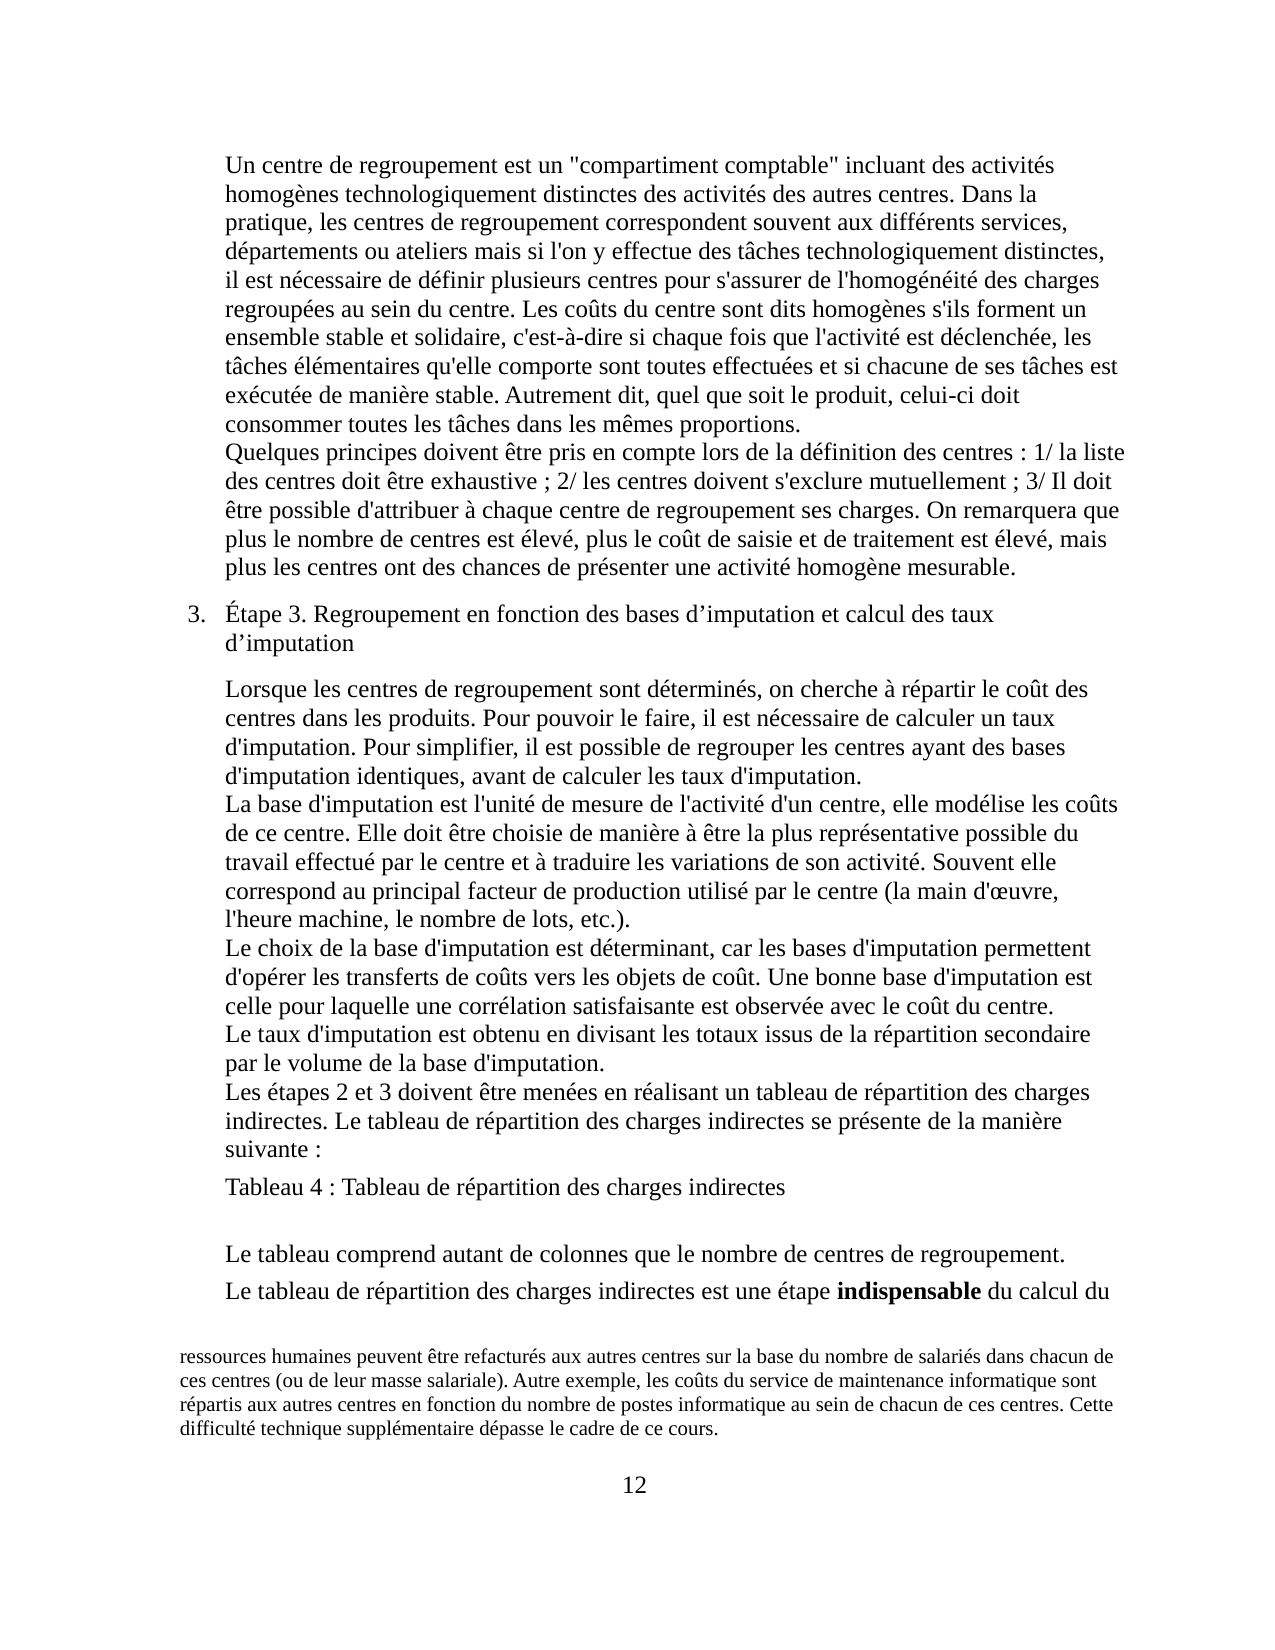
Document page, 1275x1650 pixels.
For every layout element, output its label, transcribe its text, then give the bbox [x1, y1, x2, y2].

list Étape 3. Regroupement en fonction des bases d’imputation et calcul des taux d’imputation [187, 599, 1125, 657]
list Le tableau de répartition des charges indirectes est une étape indispensable du calcul du [187, 1276, 1125, 1305]
list À cette étape, il est nécessaire d'affecter l'ensemble des charges indirectes à ce que l'on appelle des centres de regroupement, qui sont des entités comptables dans lesquelles on regroupe les charges indirectes qui se ressemblent. Un centre de regroupement est un "compartiment comptable" incluant des activités homogènes technologiquement distinctes des activités des autres centres. Dans la pratique, les centres de regroupement correspondent souvent aux différents services, départements ou ateliers mais si l'on y effectue des tâches technologiquement distinctes, il est nécessaire de définir plusieurs centres pour s'assurer de l'homogénéité des charges regroupées au sein du centre. Les coûts du centre sont dits homogènes s'ils forment un ensemble stable et solidaire, c'est-à-dire si chaque fois que l'activité est déclenchée, les tâches élémentaires qu'elle comporte sont toutes effectuées et si chacune de ses tâches est exécutée de manière stable. Autrement dit, quel que soit le produit, celui-ci doit consommer toutes les tâches dans les mêmes proportions. Quelques principes doivent être pris en compte lors de la définition des centres : 1/ la liste des centres doit être exhaustive ; 2/ les centres doivent s'exclure mutuellement ; 3/ Il doit être possible d'attribuer à chaque centre de regroupement ses charges. On remarquera que plus le nombre de centres est élevé, plus le coût de saisie et de traitement est élevé, mais plus les centres ont des chances de présenter une activité homogène mesurable. [187, 150, 1125, 581]
list Tableau 4 : Tableau de répartition des charges indirectes [187, 1172, 1125, 1230]
list ressources humaines peuvent être refacturés aux autres centres sur la base du nombre de salariés dans chacun de ces centres (ou de leur masse salariale). Autre exemple, les coûts du service de maintenance informatique sont répartis aux autres centres en fonction du nombre de postes informatique au sein de chacun de ces centres. Cette difficulté technique supplémentaire dépasse le cadre de ce cours. [150, 1344, 1125, 1440]
list Le tableau comprend autant de colonnes que le nombre de centres de regroupement. [187, 1239, 1125, 1267]
list Lorsque les centres de regroupement sont déterminés, on cherche à répartir le coût des centres dans les produits. Pour pouvoir le faire, il est nécessaire de calculer un taux d'imputation. Pour simplifier, il est possible de regrouper les centres ayant des bases d'imputation identiques, avant de calculer les taux d'imputation. La base d'imputation est l'unité de mesure de l'activité d'un centre, elle modélise les coûts de ce centre. Elle doit être choisie de manière à être la plus représentative possible du travail effectué par le centre et à traduire les variations de son activité. Souvent elle correspond au principal facteur de production utilisé par le centre (la main d'œuvre, l'heure machine, le nombre de lots, etc.). Le choix de la base d'imputation est déterminant, car les bases d'imputation permettent d'opérer les transferts de coûts vers les objets de coût. Une bonne base d'imputation est celle pour laquelle une corrélation satisfaisante est observée avec le coût du centre. Le taux d'imputation est obtenu en divisant les totaux issus de la répartition secondaire par le volume de la base d'imputation. Les étapes 2 et 3 doivent être menées en réalisant un tableau de répartition des charges indirectes. Le tableau de répartition des charges indirectes se présente de la manière suivante : [187, 674, 1125, 1163]
